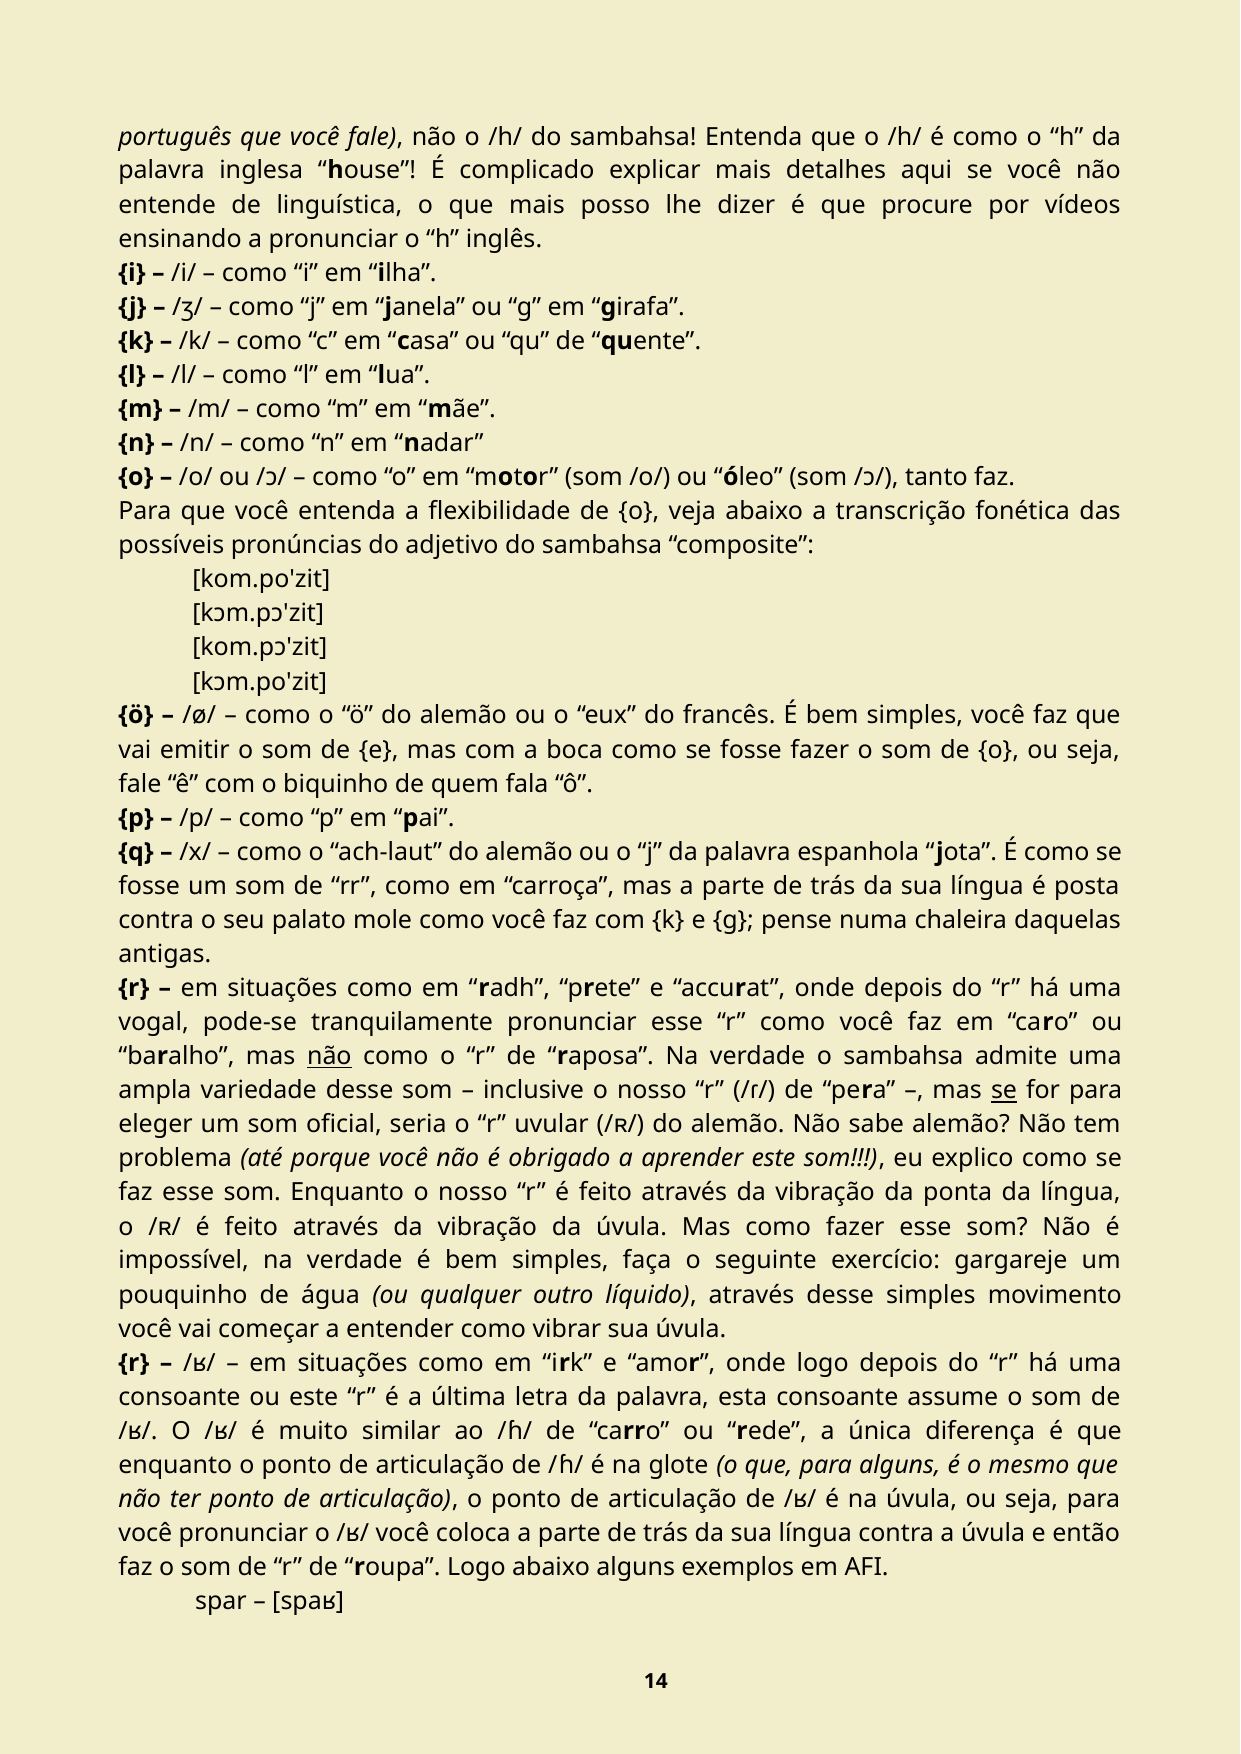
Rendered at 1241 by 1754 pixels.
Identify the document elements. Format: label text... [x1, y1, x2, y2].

text {ö} – /ø/ – como o “ö” do alemão ou o “eux” do francês. É bem simples, você faz que vai emitir o som de {e}, mas com a boca como se fosse fazer o som de {o}, ou seja, fale “ê” com o biquinho de quem fala “ô”. [118, 697, 1122, 799]
text {m} – /m/ – como “m” em “mãe”. [118, 391, 1122, 425]
text [kom.pɔ'zit] [118, 629, 1122, 663]
text {i} – /i/ – como “i” em “ilha”. [118, 254, 1122, 288]
text português que você fale), não o /h/ do sambahsa! Entenda que o /h/ é como o “h” da palavra inglesa “house”! É complicado explicar mais detalhes aqui se você não entende de linguística, o que mais posso lhe dizer é que procure por vídeos ensinando a pronunciar o “h” inglês. [118, 118, 1122, 254]
text [kɔm.po'zit] [118, 663, 1122, 697]
text [kom.po'zit] [118, 561, 1122, 595]
text {n} – /n/ – como “n” em “nadar” [118, 425, 1122, 459]
text {l} – /l/ – como “l” em “lua”. [118, 357, 1122, 391]
text {q} – /x/ – como o “ach-laut” do alemão ou o “j” da palavra espanhola “jota”. É como se fosse um som de “rr”, como em “carroça”, mas a parte de trás da sua língua é posta contra o seu palato mole como você faz com {k} e {g}; pense numa chaleira daquelas antigas. [118, 833, 1122, 970]
text {o} – /o/ ou /ɔ/ – como “o” em “motor” (som /o/) ou “óleo” (som /ɔ/), tanto faz. [118, 459, 1122, 493]
text {j} – /ʒ/ – como “j” em “janela” ou “g” em “girafa”. [118, 288, 1122, 322]
text {r} – em situações como em “radh”, “prete” e “accurat”, onde depois do “r” há uma vogal, pode-se tranquilamente pronunciar esse “r” como você faz em “caro” ou “baralho”, mas não como o “r” de “raposa”. Na verdade o sambahsa admite uma ampla variedade desse som – inclusive o nosso “r” (/ɾ/) de “pera” –, mas se for para eleger um som oficial, seria o “r” uvular (/ʀ/) do alemão. Não sabe alemão? Não tem problema (até porque você não é obrigado a aprender este som!!!), eu explico como se faz esse som. Enquanto o nosso “r” é feito através da vibração da ponta da língua, o /ʀ/ é feito através da vibração da úvula. Mas como fazer esse som? Não é impossível, na verdade é bem simples, faça o seguinte exercício: gargareje um pouquinho de água (ou qualquer outro líquido), através desse simples movimento você vai começar a entender como vibrar sua úvula. [118, 970, 1122, 1344]
text [kɔm.pɔ'zit] [118, 595, 1122, 629]
text spar – [spaʁ] [195, 1583, 1122, 1617]
text {r} – /ʁ/ – em situações como em “irk” e “amor”, onde logo depois do “r” há uma consoante ou este “r” é a última letra da palavra, esta consoante assume o som de /ʁ/. O /ʁ/ é muito similar ao /ɦ/ de “carro” ou “rede”, a única diferença é que enquanto o ponto de articulação de /ɦ/ é na glote (o que, para alguns, é o mesmo que não ter ponto de articulação), o ponto de articulação de /ʁ/ é na úvula, ou seja, para você pronunciar o /ʁ/ você coloca a parte de trás da sua língua contra a úvula e então faz o som de “r” de “roupa”. Logo abaixo alguns exemplos em AFI. [118, 1344, 1122, 1583]
text {p} – /p/ – como “p” em “pai”. [118, 799, 1122, 833]
text {k} – /k/ – como “c” em “casa” ou “qu” de “quente”. [118, 322, 1122, 357]
text Para que você entenda a flexibilidade de {o}, veja abaixo a transcrição fonética das possíveis pronúncias do adjetivo do sambahsa “composite”: [118, 493, 1122, 561]
